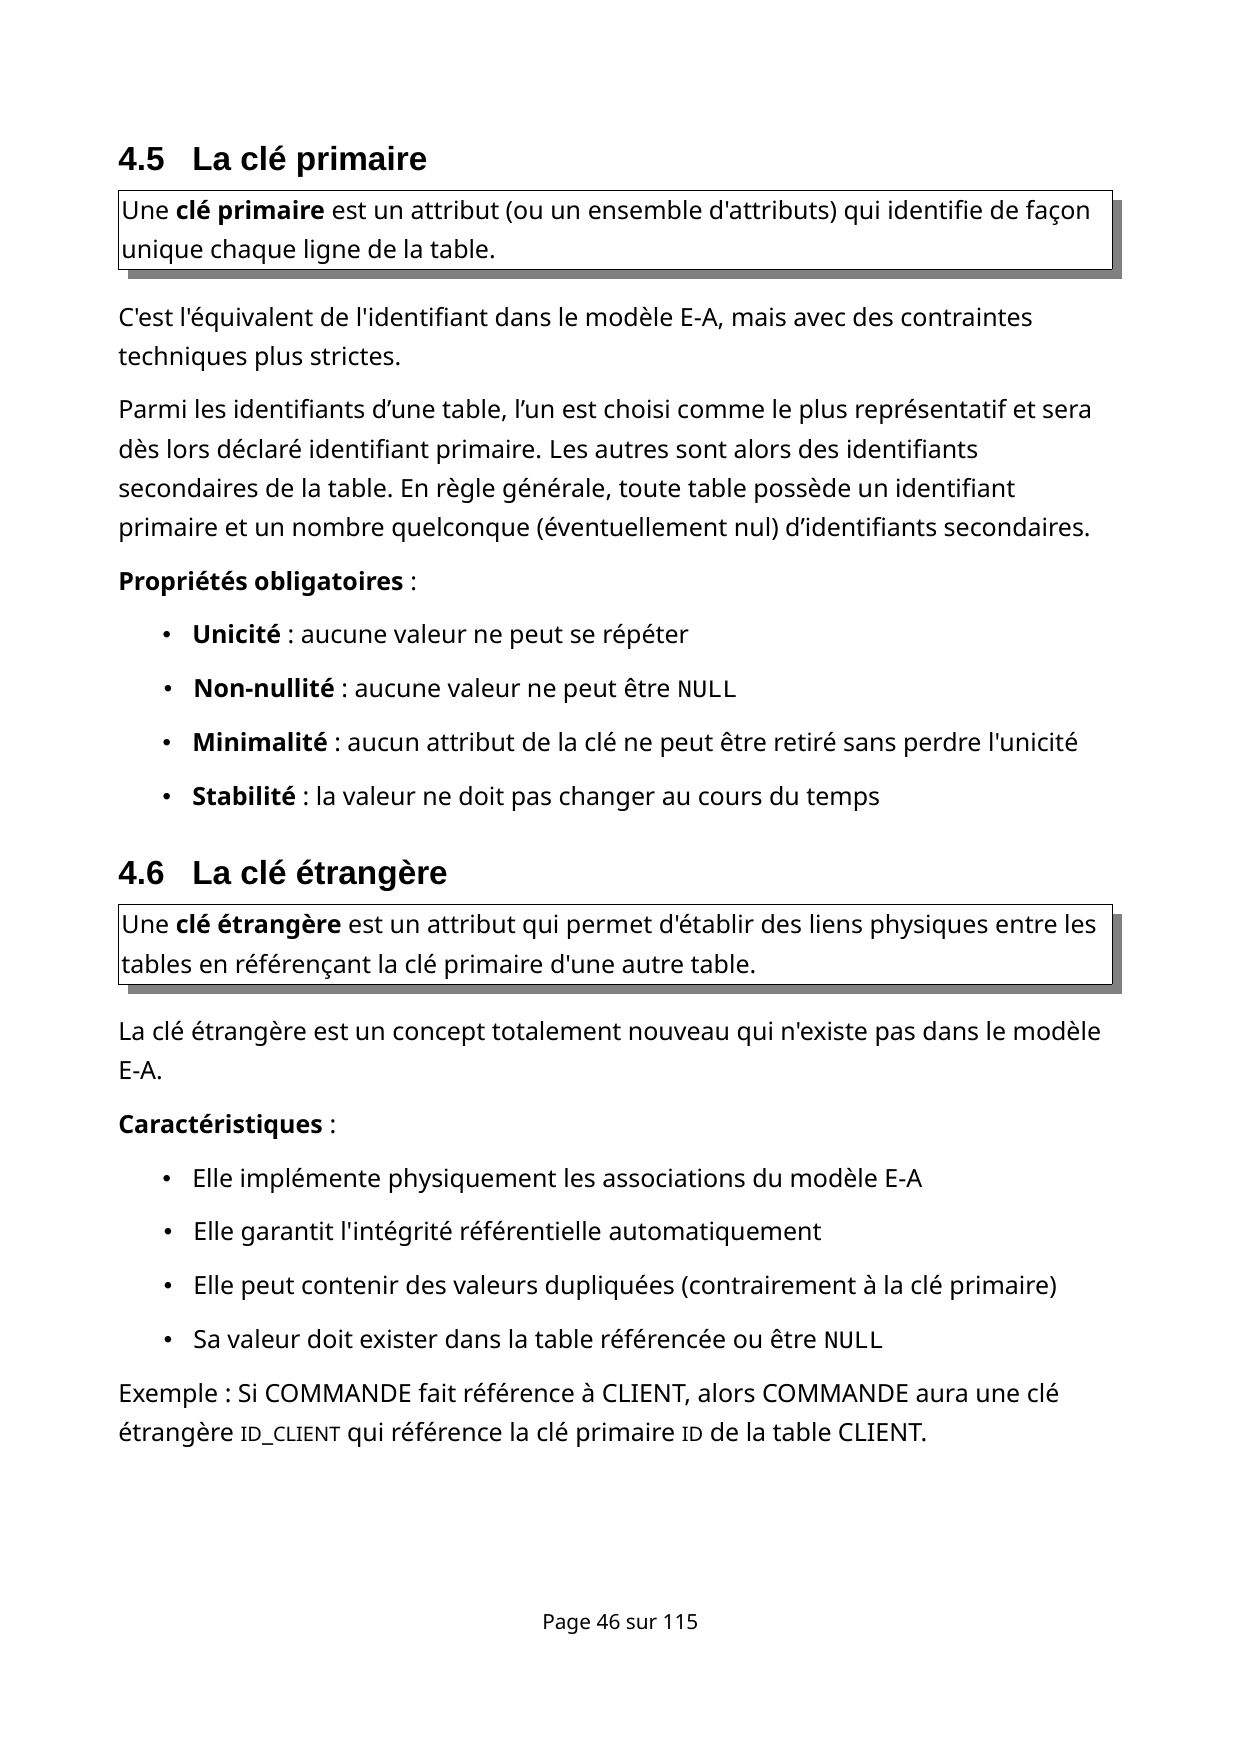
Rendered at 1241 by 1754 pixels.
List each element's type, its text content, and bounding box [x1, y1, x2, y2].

text Une clé primaire est un attribut (ou un ensemble d'attributs) qui identifie de façon unique chaque ligne de la table. [119, 191, 1112, 269]
list Elle implémente physiquement les associations du modèle E-A [162, 1160, 1122, 1194]
text Exemple : Si COMMANDE fait référence à CLIENT, alors COMMANDE aura une clé étrangère id_client qui référence la clé primaire id de la table CLIENT. [118, 1375, 1122, 1449]
list Non-nullité : aucune valeur ne peut être NULL [164, 671, 1122, 705]
text La clé étrangère est un concept totalement nouveau qui n'existe pas dans le modèle E-A. [118, 1013, 1122, 1087]
text C'est l'équivalent de l'identifiant dans le modèle E-A, mais avec des contraintes techniques plus strictes. [118, 299, 1122, 372]
subtitle La clé primaire [118, 139, 1122, 177]
list Unicité : aucune valeur ne peut se répéter [162, 617, 1122, 651]
list Elle garantit l'intégrité référentielle automatiquement [164, 1214, 1122, 1248]
text Parmi les identifiants d’une table, l’un est choisi comme le plus représentatif et sera dès lors déclaré identifiant primaire. Les autres sont alors des identifiants secondaires de la table. En règle générale, toute table possède un identifiant primaire et un nombre quelconque (éventuellement nul) d’identifiants secondaires. [118, 392, 1122, 544]
list Minimalité : aucun attribut de la clé ne peut être retiré sans perdre l'unicité [162, 725, 1122, 759]
text Une clé étrangère est un attribut qui permet d'établir des liens physiques entre les tables en référençant la clé primaire d'une autre table. [119, 905, 1112, 983]
list Sa valeur doit exister dans la table référencée ou être NULL [164, 1321, 1122, 1356]
text Caractéristiques : [118, 1106, 1122, 1141]
list Stabilité : la valeur ne doit pas changer au cours du temps [162, 779, 1122, 813]
subtitle La clé étrangère [118, 853, 1122, 892]
text Propriétés obligatoires : [118, 563, 1122, 597]
list Elle peut contenir des valeurs dupliquées (contrairement à la clé primaire) [164, 1268, 1122, 1302]
